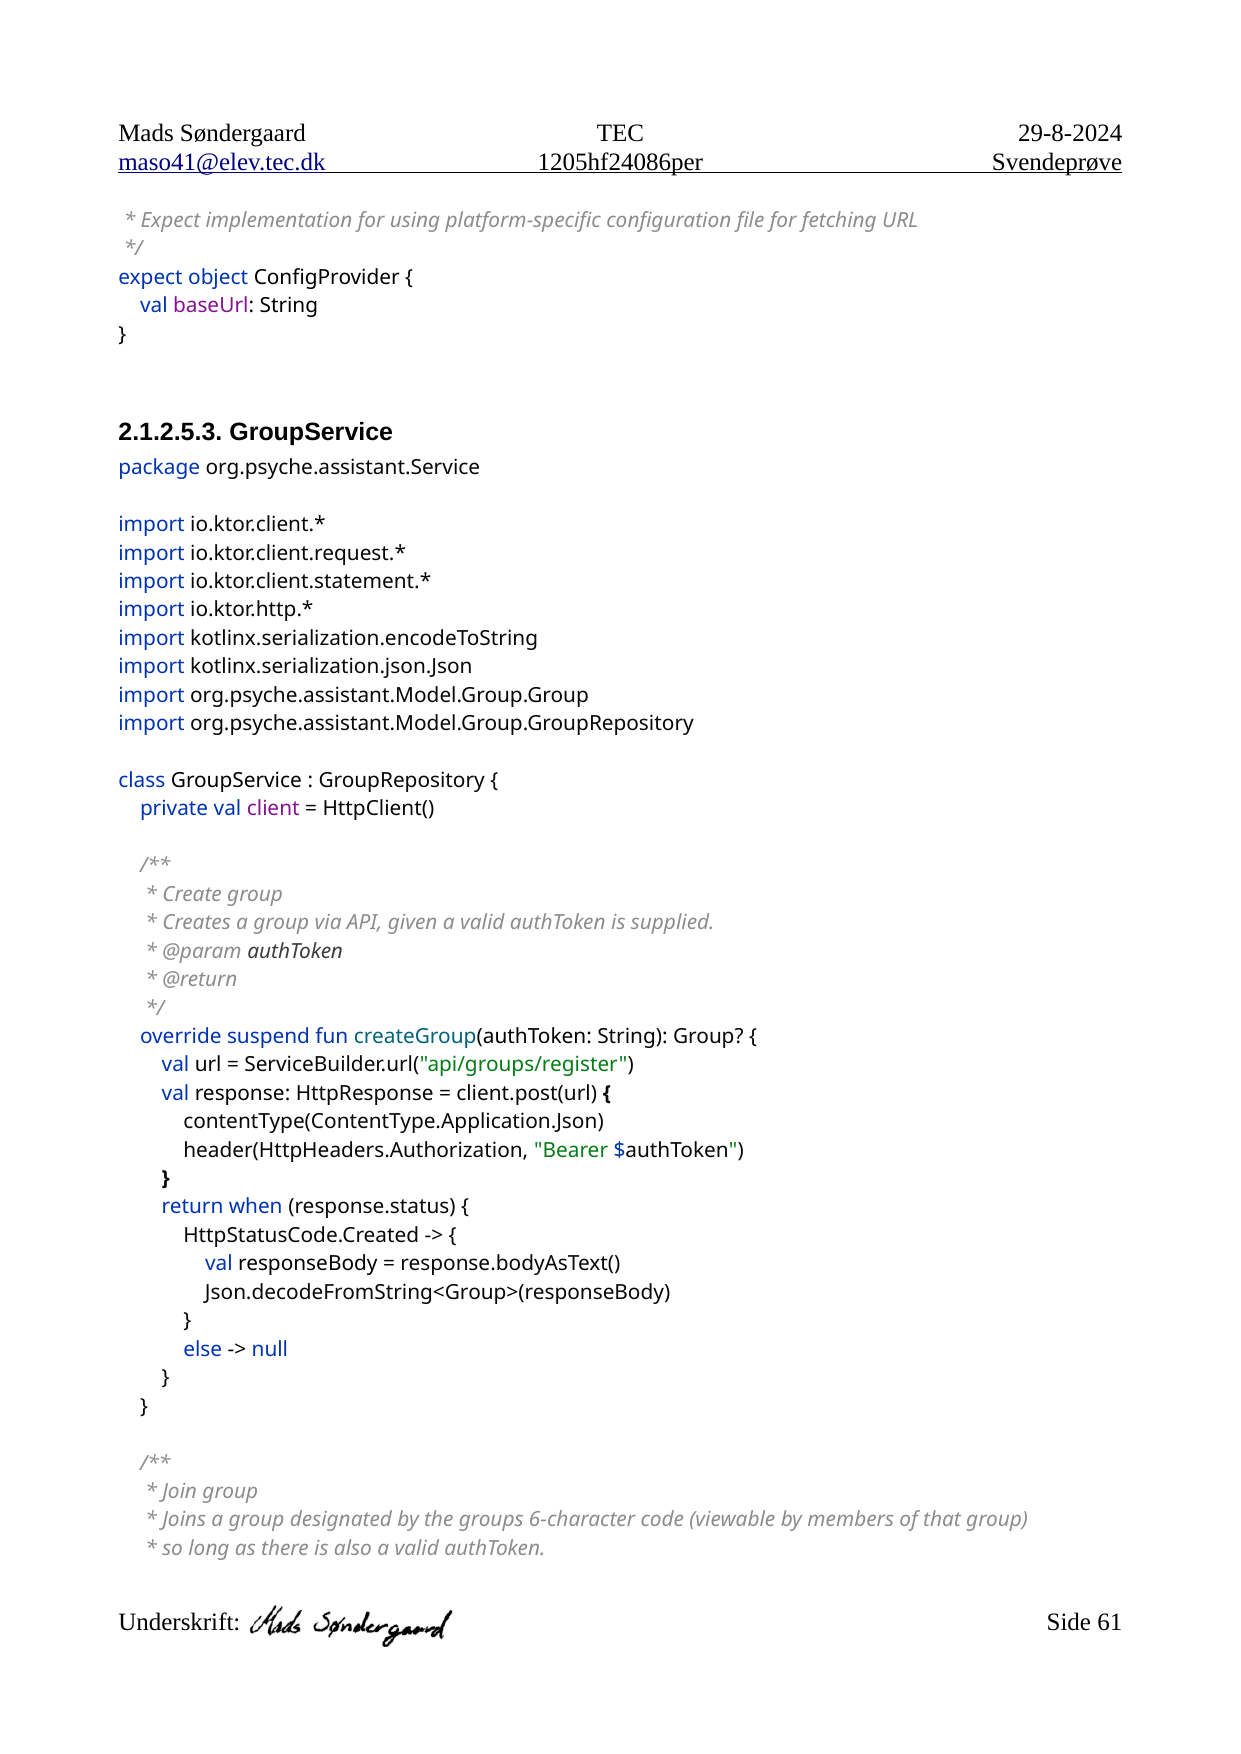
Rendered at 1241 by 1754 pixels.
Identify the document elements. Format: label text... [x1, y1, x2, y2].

text * Expect implementation for using platform-specific configuration file for fetching URL */ expect object ConfigProvider { val baseUrl: String } [118, 205, 1122, 376]
subtitle 2.1.2.5.3. GroupService [118, 417, 1122, 446]
picture [244, 1600, 458, 1647]
text package org.psyche.assistant.Service import io.ktor.client.* import io.ktor.client.request.* import io.ktor.client.statement.* import io.ktor.http.* import kotlinx.serialization.encodeToString import kotlinx.serialization.json.Json import org.psyche.assistant.Model.Group.Group import org.psyche.assistant.Model.Group.GroupRepository class GroupService : GroupRepository { private val client = HttpClient() /** * Create group * Creates a group via API, given a valid authToken is supplied. * @param authToken * @return */ override suspend fun createGroup(authToken: String): Group? { val url = ServiceBuilder.url("api/groups/register") val response: HttpResponse = client.post(url) { contentType(ContentType.Application.Json) header(HttpHeaders.Authorization, "Bearer $authToken") } return when (response.status) { HttpStatusCode.Created -> { val responseBody = response.bodyAsText() Json.decodeFromString<Group>(responseBody) } else -> null } } /** * Join group * Joins a group designated by the groups 6-character code (viewable by members of that group) * so long as there is also a valid authToken. [118, 452, 1122, 1561]
